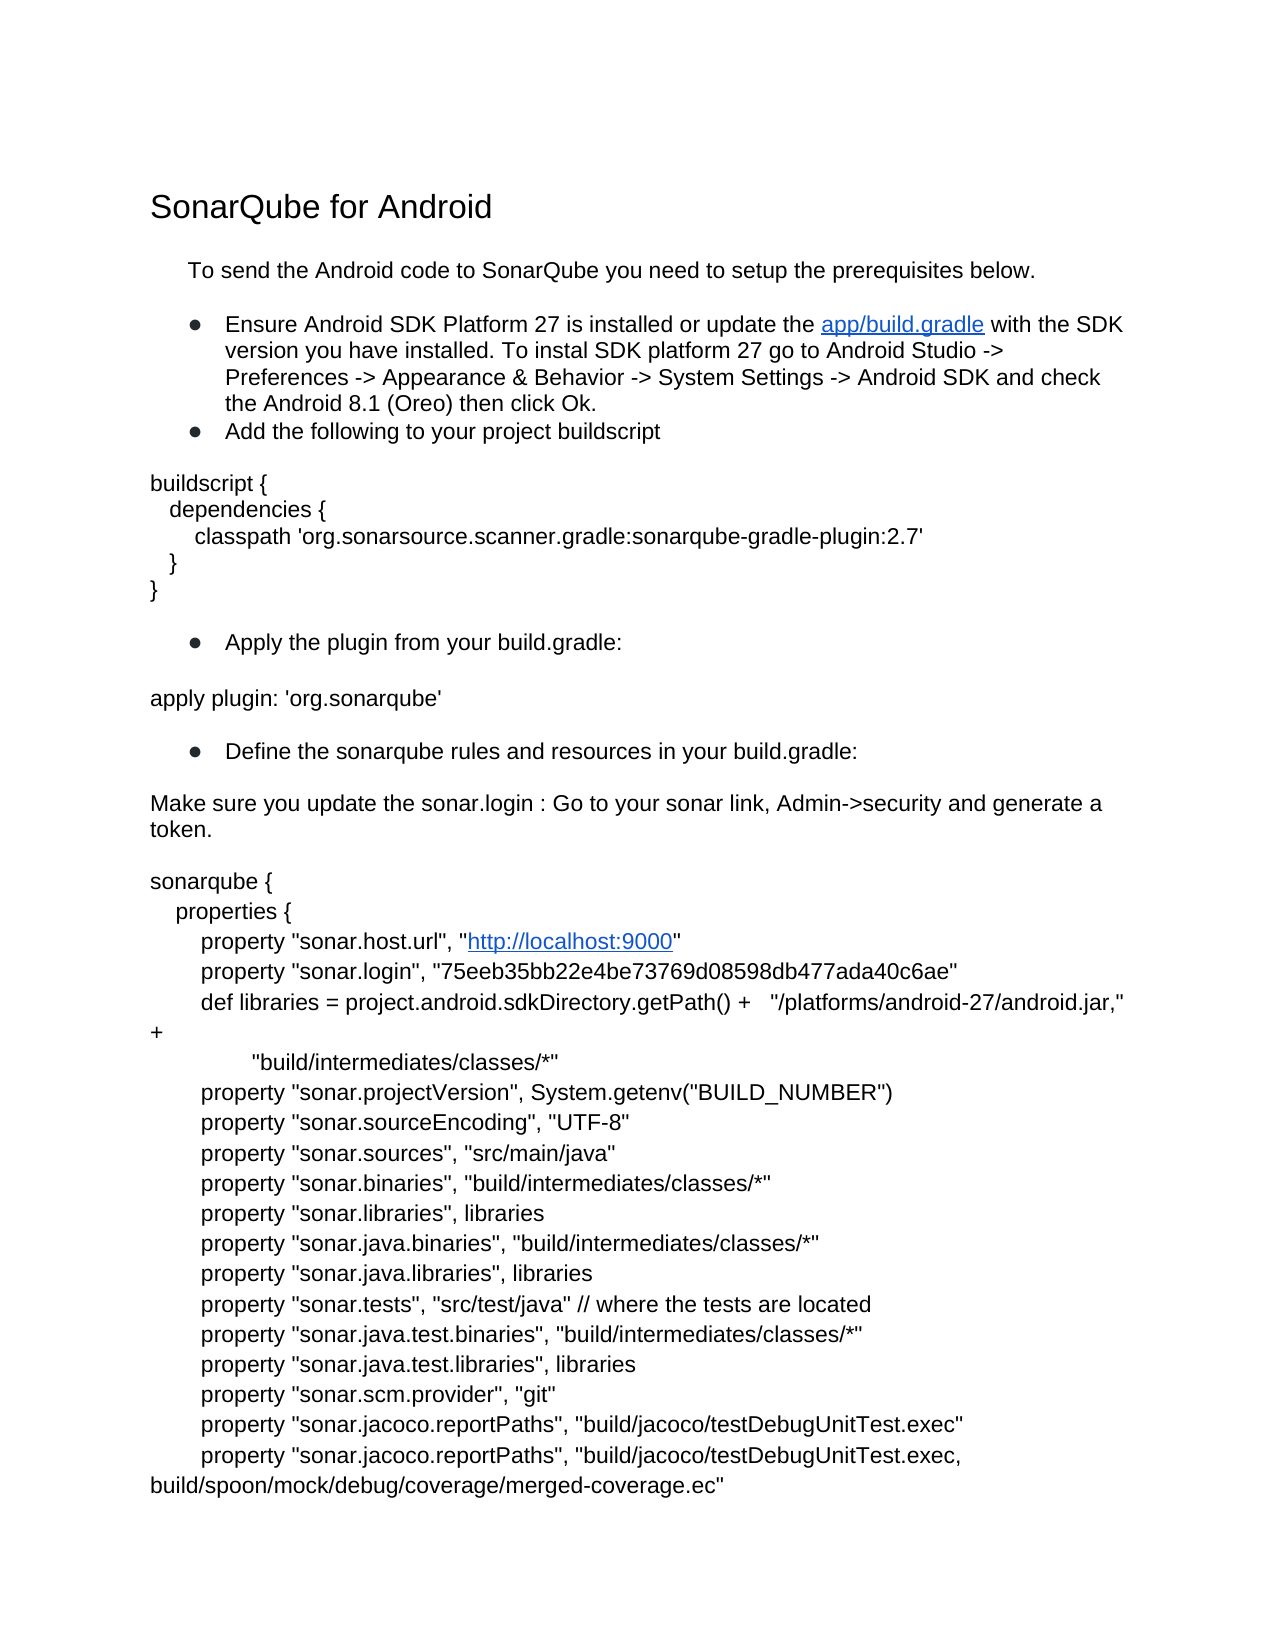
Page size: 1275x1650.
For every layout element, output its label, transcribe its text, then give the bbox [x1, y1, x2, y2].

list Add the following to your project buildscript [187, 416, 1125, 445]
text Make sure you update the sonar.login : Go to your sonar link, Admin->security and generate a token. [150, 790, 1125, 843]
text sonarqube { properties { property "sonar.host.url", "http://localhost:9000" property "sonar.login", "75eeb35bb22e4be73769d08598db477ada40c6ae" def libraries = project.android.sdkDirectory.getPath() + "/platforms/android-27/android.jar," + "build/intermediates/classes/*" property "sonar.projectVersion", System.getenv("BUILD_NUMBER") property "sonar.sourceEncoding", "UTF-8" property "sonar.sources", "src/main/java" property "sonar.binaries", "build/intermediates/classes/*" property "sonar.libraries", libraries property "sonar.java.binaries", "build/intermediates/classes/*" property "sonar.java.libraries", libraries property "sonar.tests", "src/test/java" // where the tests are located property "sonar.java.test.binaries", "build/intermediates/classes/*" property "sonar.java.test.libraries", libraries property "sonar.scm.provider", "git" property "sonar.jacoco.reportPaths", "build/jacoco/testDebugUnitTest.exec" property "sonar.jacoco.reportPaths", "build/jacoco/testDebugUnitTest.exec, build/spoon/mock/debug/coverage/merged-coverage.ec" [150, 868, 1125, 1498]
text To send the Android code to SonarQube you need to setup the prerequisites below. [187, 257, 1125, 283]
subtitle SonarQube for Android [150, 187, 1125, 226]
list Define the sonarqube rules and resources in your build.gradle: [187, 736, 1125, 765]
text buildscript { dependencies { classpath 'org.sonarsource.scanner.gradle:sonarqube-gradle-plugin:2.7' } } [150, 470, 1125, 602]
list Ensure Android SDK Platform 27 is installed or update the app/build.gradle with the SDK version you have installed. To instal SDK platform 27 go to Android Studio -> Preferences -> Appearance & Behavior -> System Settings -> Android SDK and check the Android 8.1 (Oreo) then click Ok. [187, 308, 1125, 416]
text apply plugin: 'org.sonarqube' [150, 685, 1125, 711]
list Apply the plugin from your build.gradle: [187, 627, 1125, 656]
